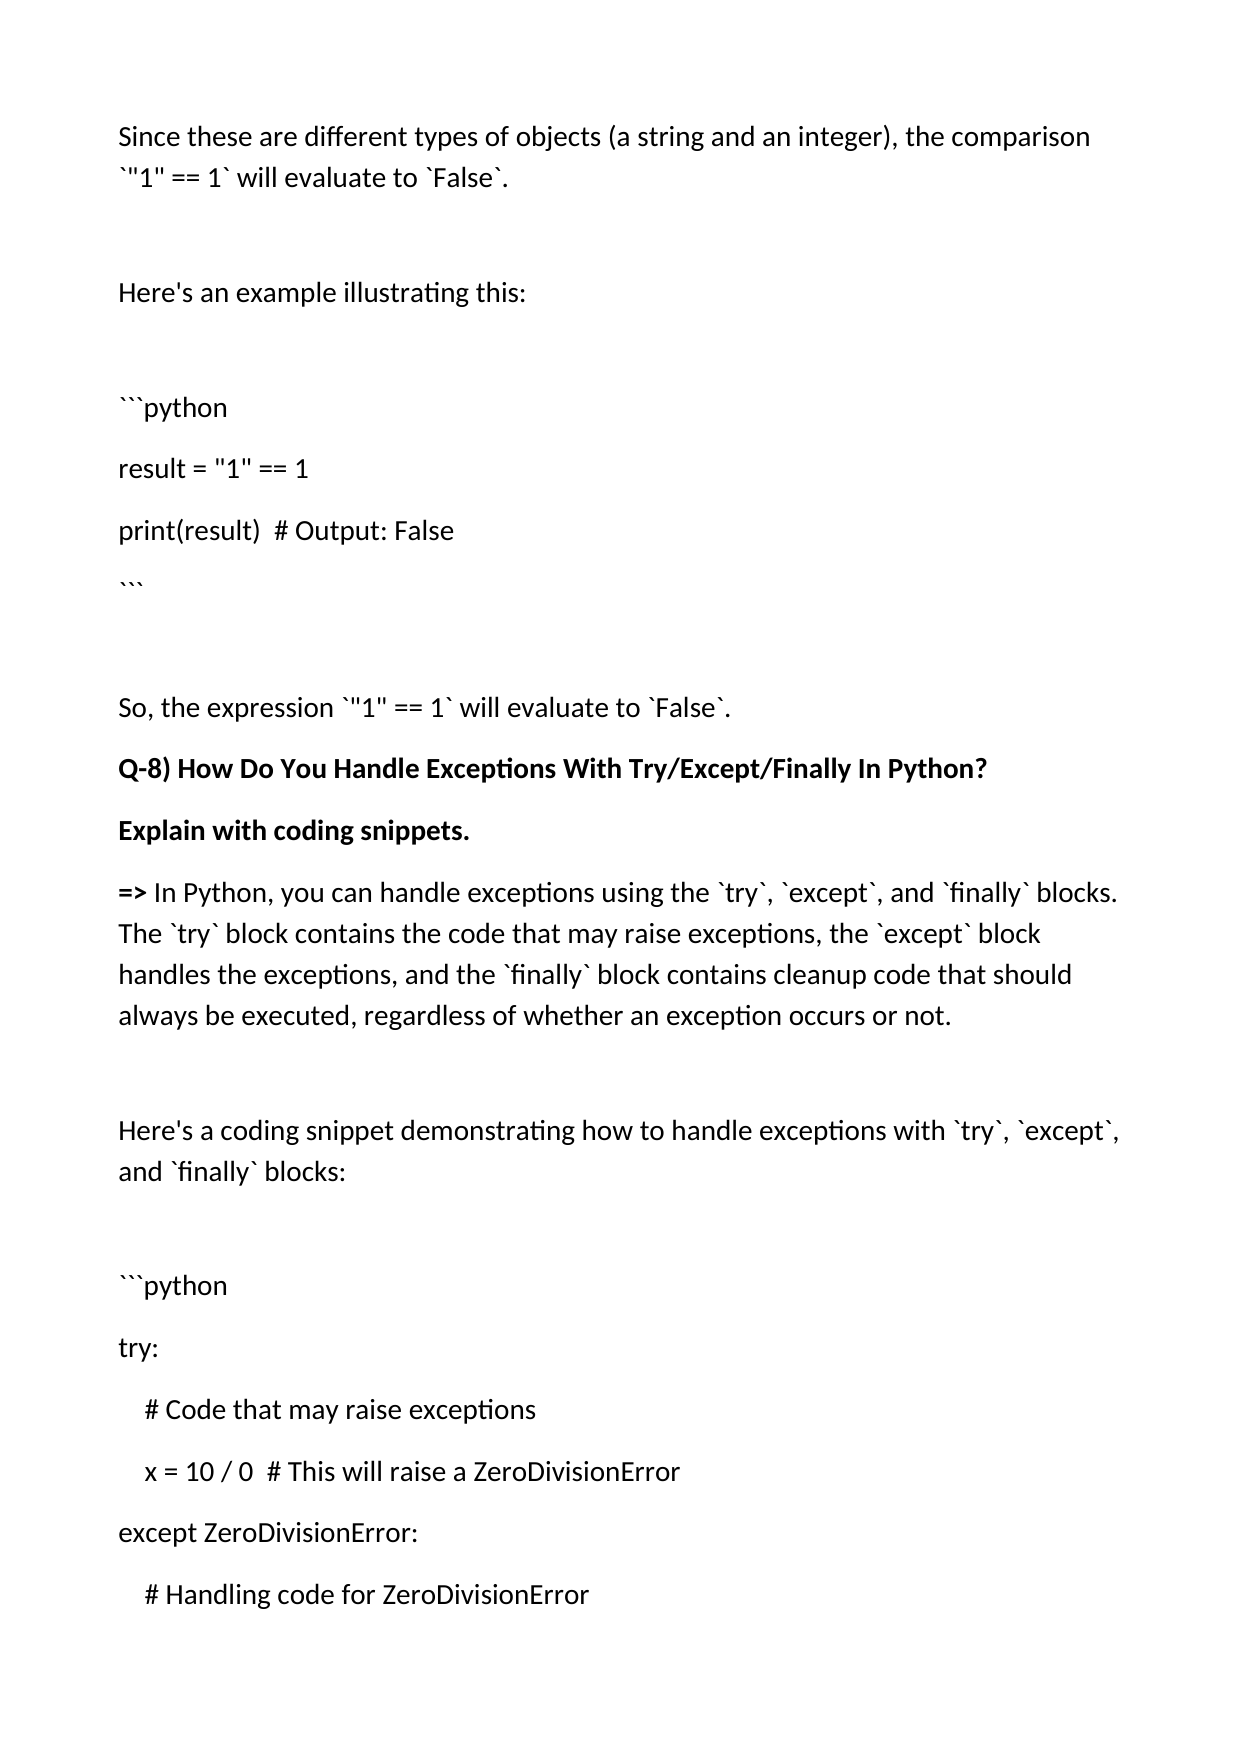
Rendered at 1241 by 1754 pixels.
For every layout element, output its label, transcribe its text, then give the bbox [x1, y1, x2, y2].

text x = 10 / 0 # This will raise a ZeroDivisionError [118, 1453, 1122, 1488]
text Here's a coding snippet demonstrating how to handle exceptions with `try`, `except`, and `finally` blocks: [118, 1112, 1122, 1188]
text => In Python, you can handle exceptions using the `try`, `except`, and `finally` blocks. The `try` block contains the code that may raise exceptions, the `except` block handles the exceptions, and the `finally` block contains cleanup code that should always be executed, regardless of whether an exception occurs or not. [118, 874, 1122, 1032]
text Here's an example illustrating this: [118, 274, 1122, 309]
text result = "1" == 1 [118, 450, 1122, 486]
text try: [118, 1329, 1122, 1365]
text So, the expression `"1" == 1` will evaluate to `False`. [118, 689, 1122, 724]
text ```python [118, 1267, 1122, 1303]
text Since these are different types of objects (a string and an integer), the comparison `"1" == 1` will evaluate to `False`. [118, 118, 1122, 195]
text print(result) # Output: False [118, 512, 1122, 548]
text # Handling code for ZeroDivisionError [118, 1576, 1122, 1612]
text except ZeroDivisionError: [118, 1514, 1122, 1550]
text Q-8) How Do You Handle Exceptions With Try/Except/Finally In Python? [118, 751, 1122, 786]
text # Code that may raise exceptions [118, 1391, 1122, 1427]
text Explain with coding snippets. [118, 812, 1122, 848]
text ```python [118, 389, 1122, 424]
text ``` [118, 574, 1122, 609]
